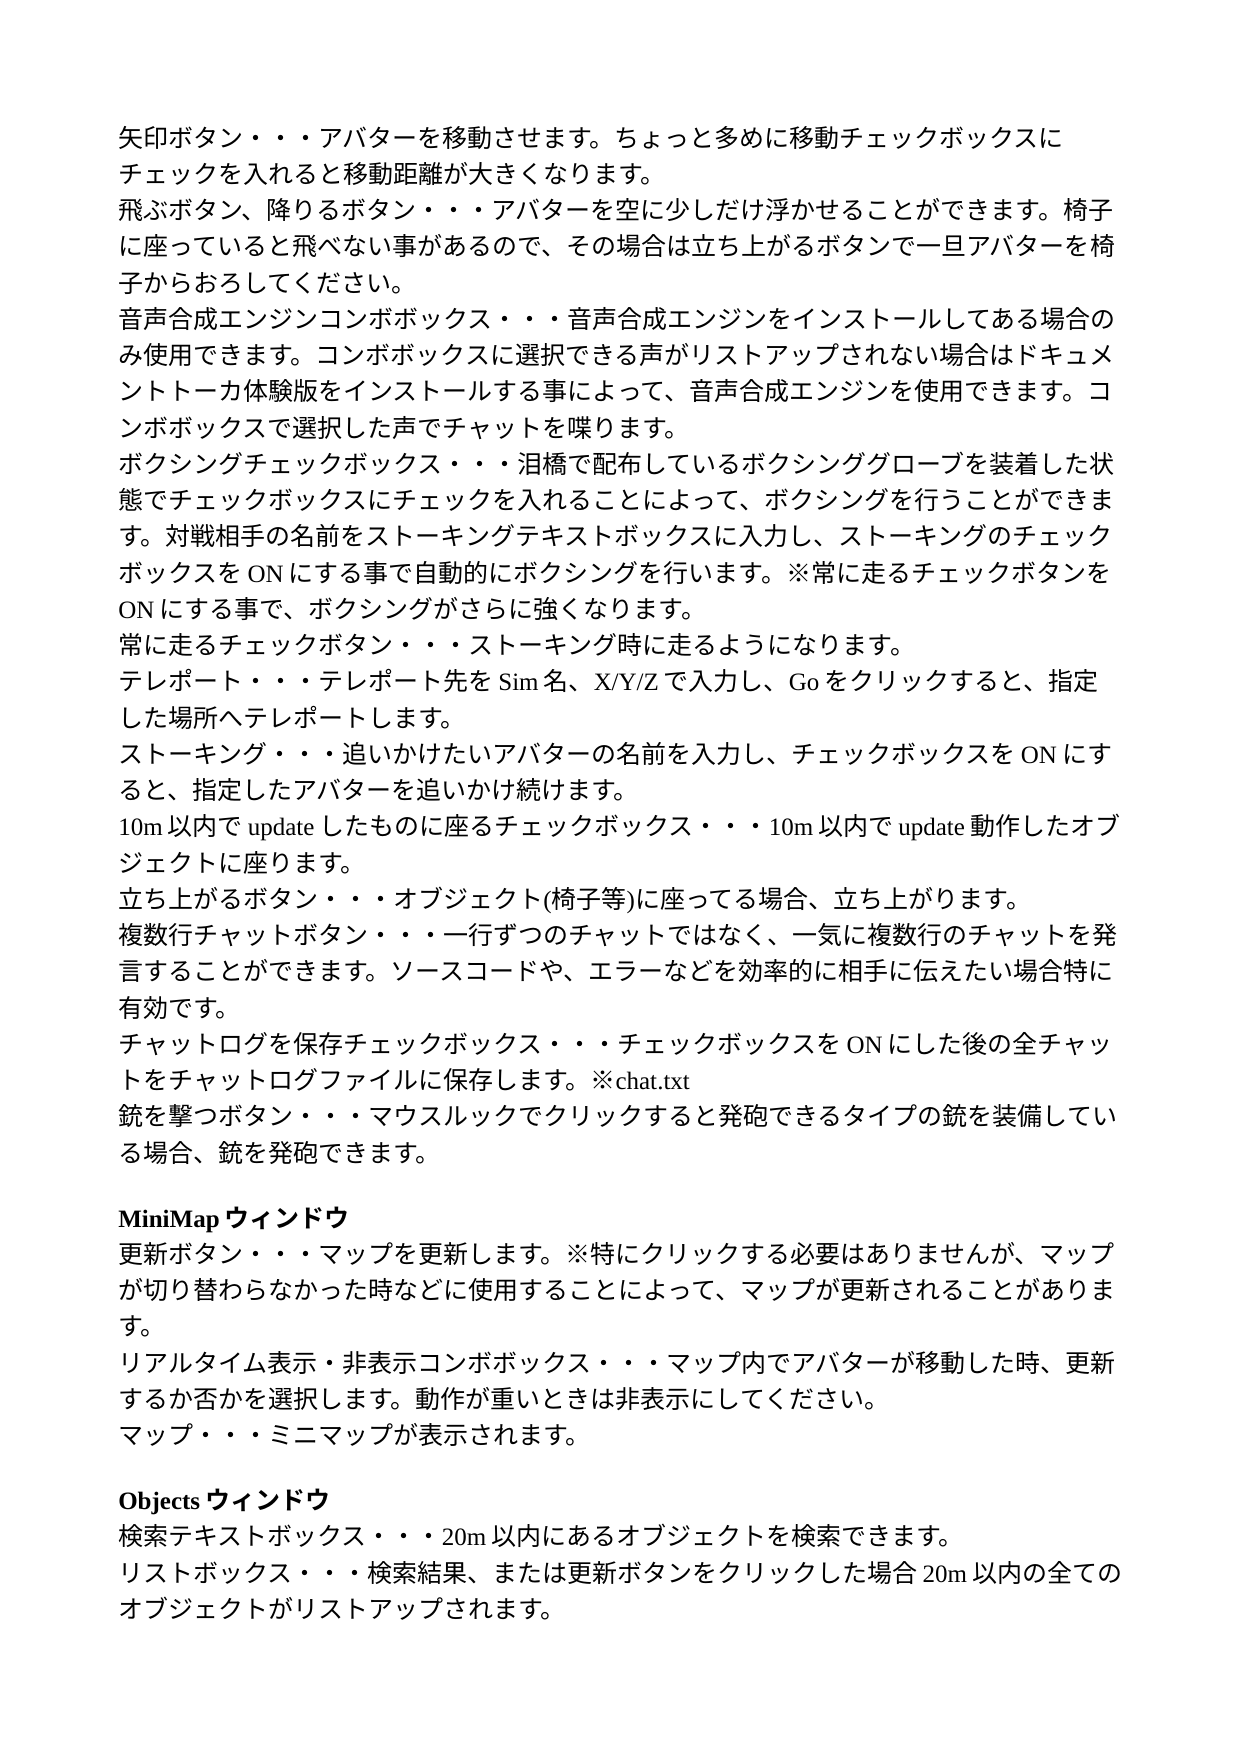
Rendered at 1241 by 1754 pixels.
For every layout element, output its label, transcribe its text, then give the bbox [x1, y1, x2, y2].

text 複数行チャットボタン・・・一行ずつのチャットではなく、一気に複数行のチャットを発言することができます。ソースコードや、エラーなどを効率的に相手に伝えたい場合特に有効です。 [118, 916, 1122, 1024]
text 更新ボタン・・・マップを更新します。※特にクリックする必要はありませんが、マップが切り替わらなかった時などに使用することによって、マップが更新されることがあります。 [118, 1234, 1122, 1343]
text チャットログを保存チェックボックス・・・チェックボックスをONにした後の全チャットをチャットログファイルに保存します。※chat.txt [118, 1024, 1122, 1097]
text 立ち上がるボタン・・・オブジェクト(椅子等)に座ってる場合、立ち上がります。 [118, 879, 1122, 916]
text MiniMapウィンドウ [118, 1198, 1122, 1234]
text マップ・・・ミニマップが表示されます。 [118, 1416, 1122, 1452]
text 常に走るチェックボタン・・・ストーキング時に走るようになります。 [118, 626, 1122, 662]
text ストーキング・・・追いかけたいアバターの名前を入力し、チェックボックスをONにすると、指定したアバターを追いかけ続けます。 [118, 734, 1122, 807]
text 10m以内でupdateしたものに座るチェックボックス・・・10m以内でupdate動作したオブジェクトに座ります。 [118, 807, 1122, 879]
text リアルタイム表示・非表示コンボボックス・・・マップ内でアバターが移動した時、更新するか否かを選択します。動作が重いときは非表示にしてください。 [118, 1343, 1122, 1416]
text Objectsウィンドウ [118, 1481, 1122, 1517]
text 銃を撃つボタン・・・マウスルックでクリックすると発砲できるタイプの銃を装備している場合、銃を発砲できます。 [118, 1097, 1122, 1169]
text ボクシングチェックボックス・・・泪橋で配布しているボクシンググローブを装着した状態でチェックボックスにチェックを入れることによって、ボクシングを行うことができます。対戦相手の名前をストーキングテキストボックスに入力し、ストーキングのチェックボックスをONにする事で自動的にボクシングを行います。※常に走るチェックボタンをONにする事で、ボクシングがさらに強くなります。 [118, 444, 1122, 626]
text 飛ぶボタン、降りるボタン・・・アバターを空に少しだけ浮かせることができます。椅子に座っていると飛べない事があるので、その場合は立ち上がるボタンで一旦アバターを椅子からおろしてください。 [118, 191, 1122, 299]
text 矢印ボタン・・・アバターを移動させます。ちょっと多めに移動チェックボックスにチェックを入れると移動距離が大きくなります。 [118, 118, 1122, 191]
text リストボックス・・・検索結果、または更新ボタンをクリックした場合20m以内の全てのオブジェクトがリストアップされます。 [118, 1553, 1122, 1626]
text テレポート・・・テレポート先をSim名、X/Y/Zで入力し、Goをクリックすると、指定した場所へテレポートします。 [118, 662, 1122, 734]
text 音声合成エンジンコンボボックス・・・音声合成エンジンをインストールしてある場合のみ使用できます。コンボボックスに選択できる声がリストアップされない場合はドキュメントトーカ体験版をインストールする事によって、音声合成エンジンを使用できます。コンボボックスで選択した声でチャットを喋ります。 [118, 299, 1122, 444]
text 検索テキストボックス・・・20m以内にあるオブジェクトを検索できます。 [118, 1517, 1122, 1553]
